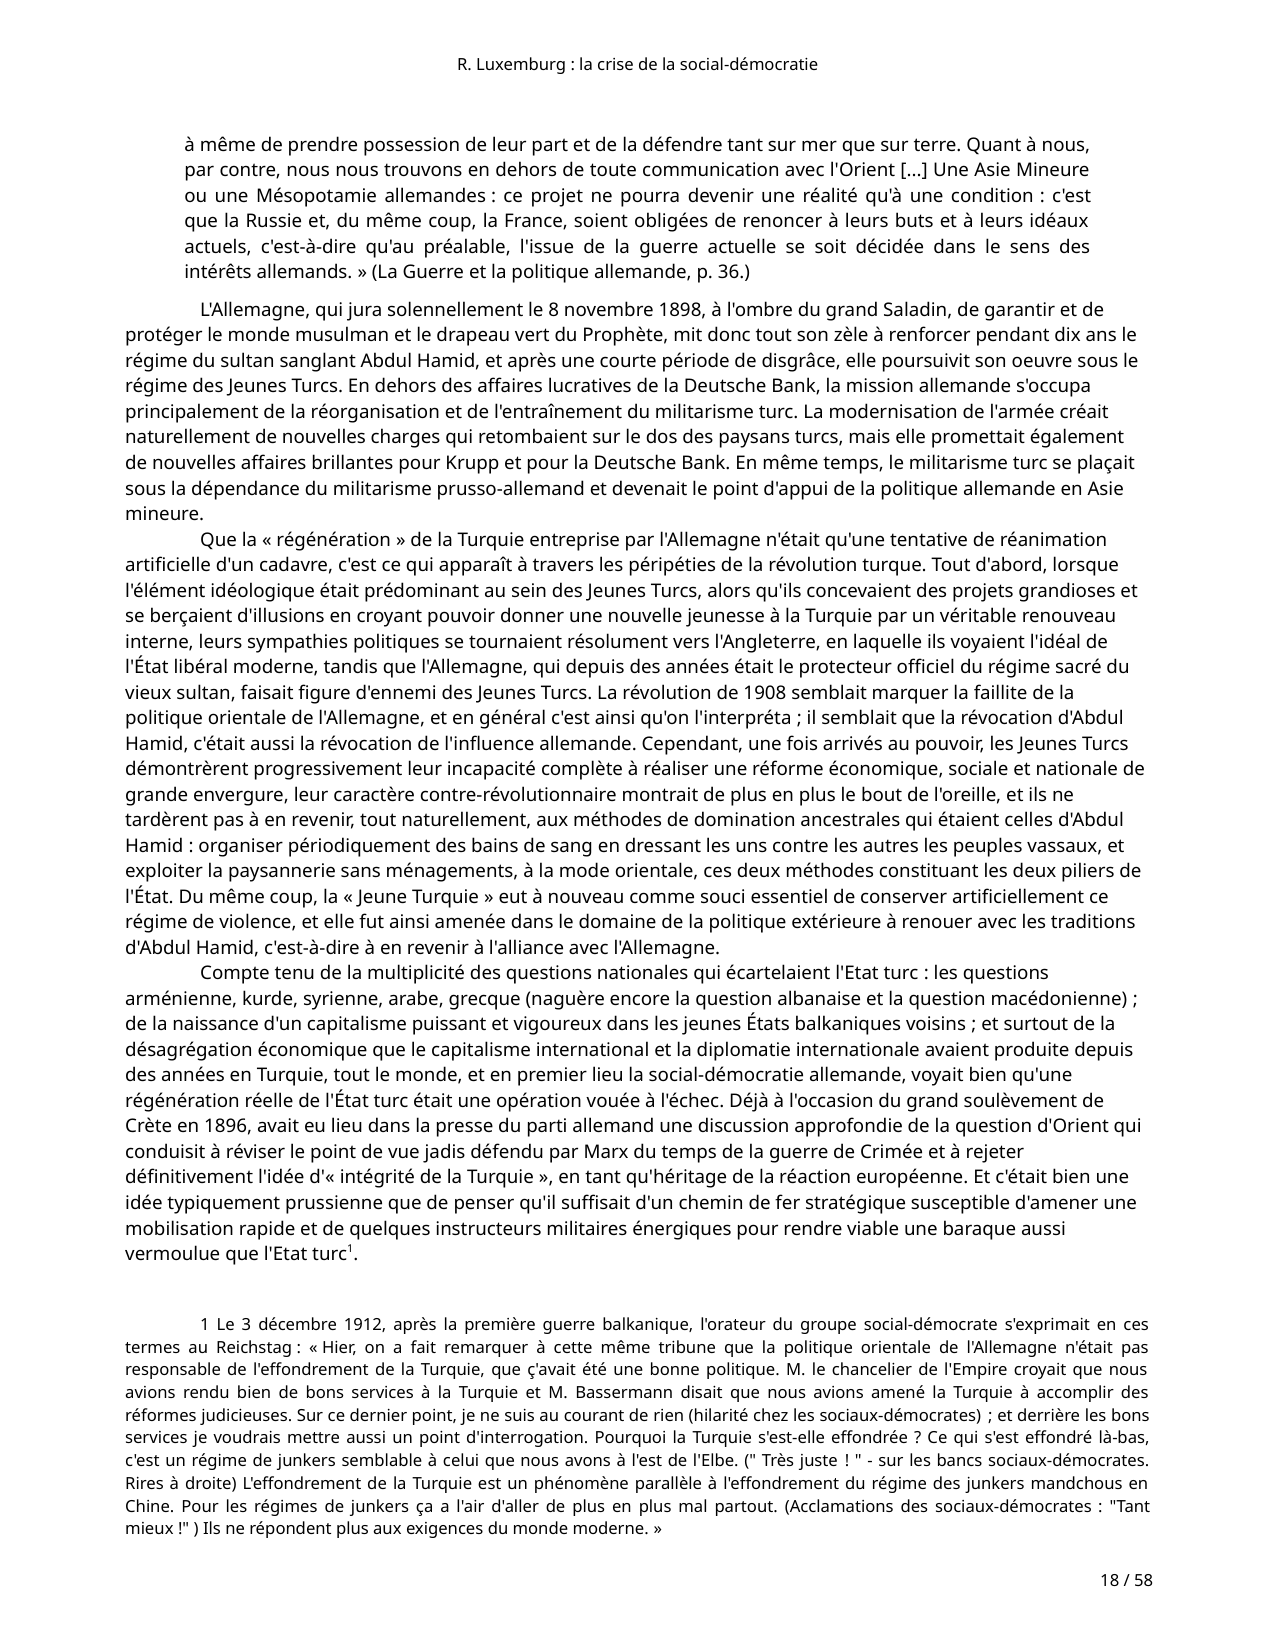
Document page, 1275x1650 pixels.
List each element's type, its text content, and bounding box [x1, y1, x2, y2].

text Que la « régénération » de la Turquie entreprise par l'Allemagne n'était qu'une tentative de réanimation artificielle d'un cadavre, c'est ce qui apparaît à travers les péripéties de la révolution turque. Tout d'abord, lorsque l'élément idéologique était prédominant au sein des Jeunes Turcs, alors qu'ils concevaient des projets grandioses et se berçaient d'illusions en croyant pouvoir donner une nouvelle jeunesse à la Turquie par un véritable renouveau interne, leurs sympathies politiques se tournaient résolument vers l'Angleterre, en laquelle ils voyaient l'idéal de l'État libéral moderne, tandis que l'Allemagne, qui depuis des années était le protecteur officiel du régime sacré du vieux sultan, faisait figure d'ennemi des Jeunes Turcs. La révolution de 1908 semblait marquer la faillite de la politique orientale de l'Allemagne, et en général c'est ainsi qu'on l'interpréta ; il semblait que la révocation d'Abdul Hamid, c'était aussi la révocation de l'influence allemande. Cependant, une fois arrivés au pouvoir, les Jeunes Turcs démontrèrent progressivement leur incapacité complète à réaliser une réforme économique, sociale et nationale de grande envergure, leur caractère contre-révolutionnaire montrait de plus en plus le bout de l'oreille, et ils ne tardèrent pas à en revenir, tout naturellement, aux méthodes de domination ancestrales qui étaient celles d'Abdul Hamid : organiser périodiquement des bains de sang en dressant les uns contre les autres les peuples vassaux, et exploiter la paysannerie sans ménagements, à la mode orientale, ces deux méthodes constituant les deux piliers de l'État. Du même coup, la « Jeune Turquie » eut à nouveau comme souci essentiel de conserver artificiellement ce régime de violence, et elle fut ainsi amenée dans le domaine de la politique extérieure à renouer avec les traditions d'Abdul Hamid, c'est-à-dire à en revenir à l'alliance avec l'Allemagne. [125, 526, 1150, 960]
text à même de prendre possession de leur part et de la défendre tant sur mer que sur terre. Quant à nous, par contre, nous nous trouvons en dehors de toute communication avec l'Orient [...] Une Asie Mineure ou une Mésopotamie allemandes : ce projet ne pourra devenir une réalité qu'à une condition : c'est que la Russie et, du même coup, la France, soient obligées de renoncer à leurs buts et à leurs idéaux actuels, c'est-à-dire qu'au préalable, l'issue de la guerre actuelle se soit décidée dans le sens des intérêts allemands. » (La Guerre et la politique allemande, p. 36.) [184, 131, 1091, 284]
text L'Allemagne, qui jura solennellement le 8 novembre 1898, à l'ombre du grand Saladin, de garantir et de protéger le monde musulman et le drapeau vert du Prophète, mit donc tout son zèle à renforcer pendant dix ans le régime du sultan sanglant Abdul Hamid, et après une courte période de disgrâce, elle poursuivit son oeuvre sous le régime des Jeunes Turcs. En dehors des affaires lucratives de la Deutsche Bank, la mission allemande s'occupa principalement de la réorganisation et de l'entraînement du militarisme turc. La modernisation de l'armée créait naturellement de nouvelles charges qui retombaient sur le dos des paysans turcs, mais elle promettait également de nouvelles affaires brillantes pour Krupp et pour la Deutsche Bank. En même temps, le militarisme turc se plaçait sous la dépendance du militarisme prusso-allemand et devenait le point d'appui de la politique allemande en Asie mineure. [125, 296, 1150, 526]
text Compte tenu de la multiplicité des questions nationales qui écartelaient l'Etat turc : les questions arménienne, kurde, syrienne, arabe, grecque (naguère encore la question albanaise et la question macédonienne) ; de la naissance d'un capitalisme puissant et vigoureux dans les jeunes États balkaniques voisins ; et surtout de la désagrégation économique que le capitalisme international et la diplomatie internationale avaient produite depuis des années en Turquie, tout le monde, et en premier lieu la social-démocratie allemande, voyait bien qu'une régénération réelle de l'État turc était une opération vouée à l'échec. Déjà à l'occasion du grand soulèvement de Crète en 1896, avait eu lieu dans la presse du parti allemand une discussion approfondie de la question d'Orient qui conduisit à réviser le point de vue jadis défendu par Marx du temps de la guerre de Crimée et à rejeter définitivement l'idée d'« intégrité de la Turquie », en tant qu'héritage de la réaction européenne. Et c'était bien une idée typiquement prussienne que de penser qu'il suffisait d'un chemin de fer stratégique susceptible d'amener une mobilisation rapide et de quelques instructeurs militaires énergiques pour rendre viable une baraque aussi vermoulue que l'Etat turc. [125, 960, 1150, 1266]
text Le 3 décembre 1912, après la première guerre balkanique, l'orateur du groupe social-démocrate s'exprimait en ces termes au Reichstag : « Hier, on a fait remarquer à cette même tribune que la politique orientale de l'Allemagne n'était pas responsable de l'effondrement de la Turquie, que ç'avait été une bonne politique. M. le chancelier de l'Empire croyait que nous avions rendu bien de bons services à la Turquie et M. Bassermann disait que nous avions amené la Turquie à accomplir des réformes judicieuses. Sur ce dernier point, je ne suis au courant de rien (hilarité chez les sociaux-démocrates) ; et derrière les bons services je voudrais mettre aussi un point d'interrogation. Pourquoi la Turquie s'est-elle effondrée ? Ce qui s'est effondré là-bas, c'est un régime de junkers semblable à celui que nous avons à l'est de l'Elbe. (" Très juste ! " - sur les bancs sociaux-démocrates. Rires à droite) L'effondrement de la Turquie est un phénomène parallèle à l'effondrement du régime des junkers mandchous en Chine. Pour les régimes de junkers ça a l'air d'aller de plus en plus mal partout. (Acclamations des sociaux-démocrates : "Tant mieux !" ) Ils ne répondent plus aux exigences du monde moderne. » [125, 1312, 1150, 1539]
